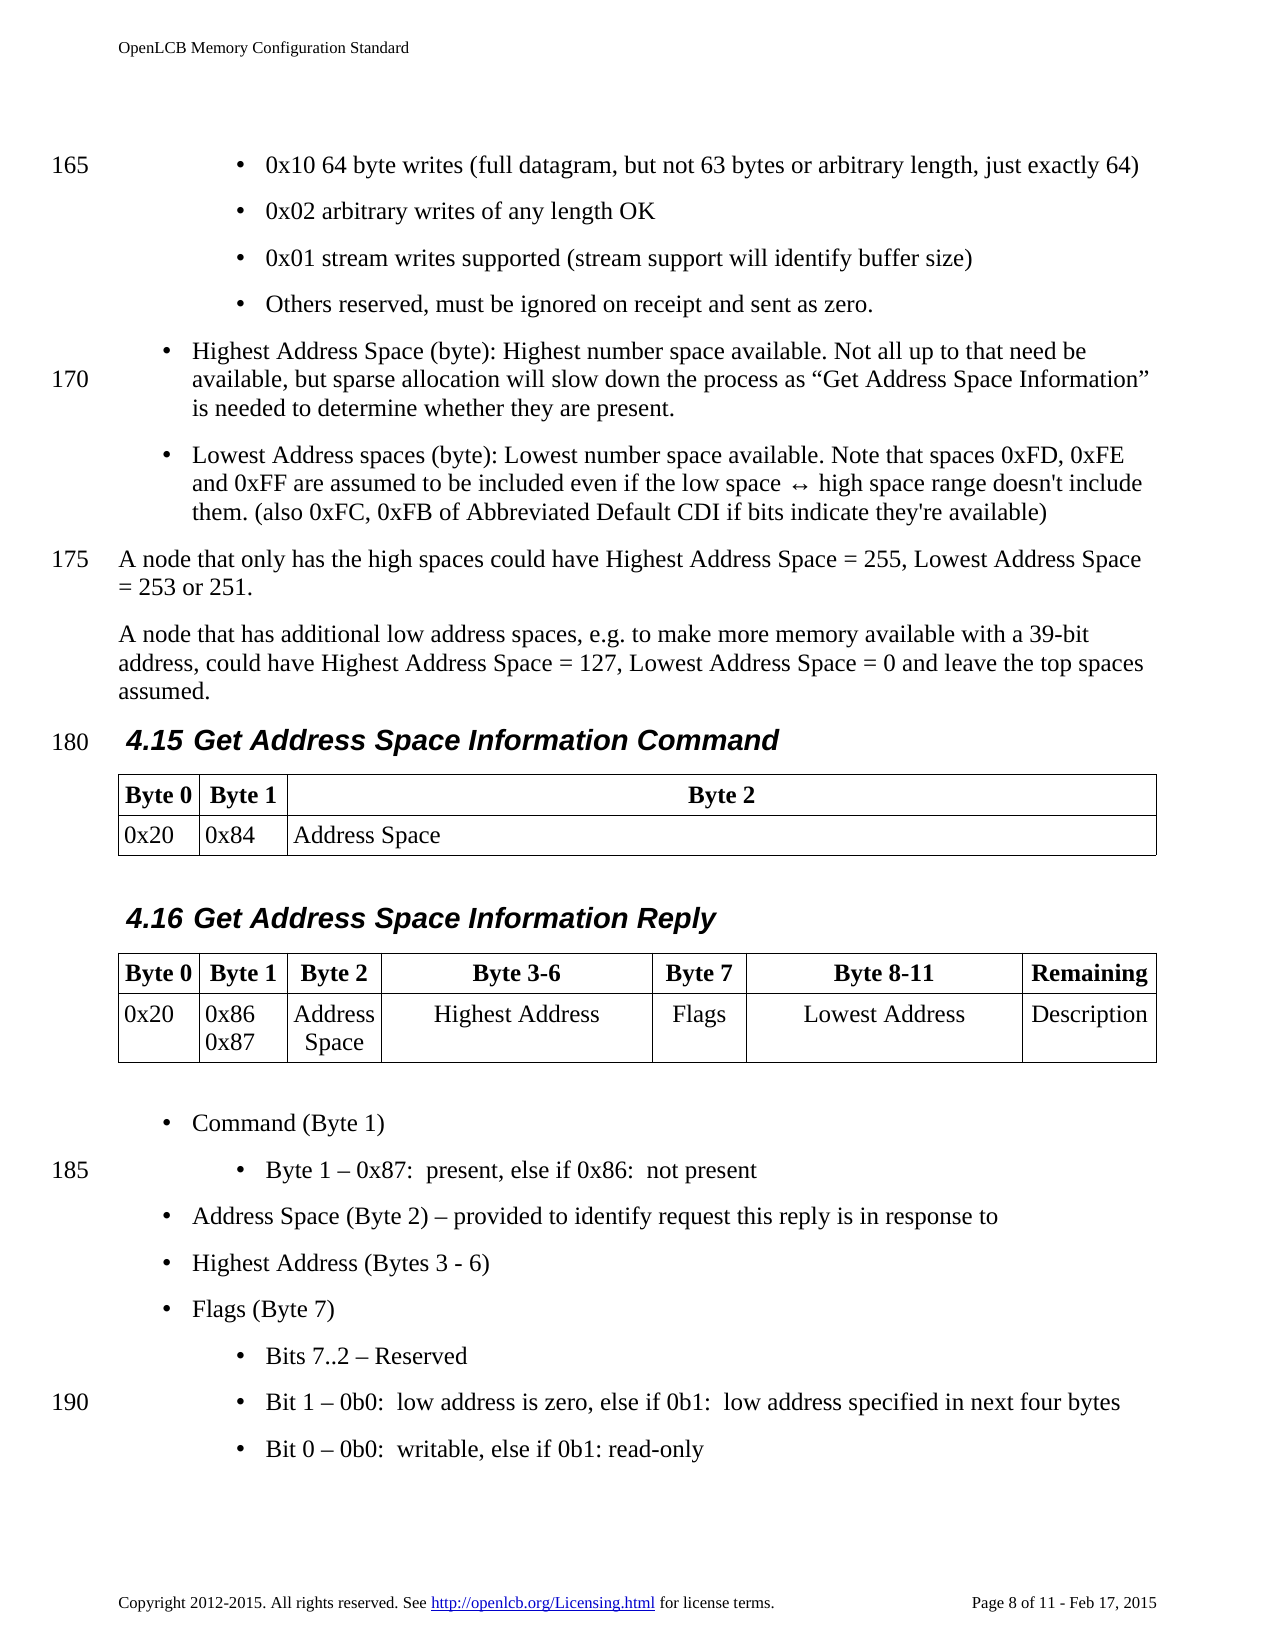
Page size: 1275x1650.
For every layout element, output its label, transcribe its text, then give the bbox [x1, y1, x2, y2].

list Address Space (Byte 2) – provided to identify request this reply is in response to [162, 1201, 1157, 1230]
text A node that only has the high spaces could have Highest Address Space = 255, Lowest Address Space = 253 or 251. [118, 544, 1157, 601]
table_cell Flags [653, 994, 746, 1062]
table_header Byte 8-11 [747, 954, 1022, 993]
table_cell 0x20 [119, 994, 199, 1062]
table_cell Address Space [288, 994, 381, 1062]
table_cell 0x20 [119, 816, 199, 855]
table_header Byte 0 [119, 775, 199, 814]
list 0x01 stream writes supported (stream support will identify buffer size) [236, 243, 1157, 272]
list Flags (Byte 7) [162, 1294, 1157, 1323]
table_header Remaining [1023, 954, 1156, 993]
table_cell Description [1023, 994, 1156, 1062]
table_cell Highest Address [382, 994, 652, 1062]
text A node that has additional low address spaces, e.g. to make more memory available with a 39-bit address, could have Highest Address Space = 127, Lowest Address Space = 0 and leave the top spaces assumed. [118, 619, 1157, 705]
table_cell Lowest Address [747, 994, 1022, 1062]
subtitle Get Address Space Information Reply [118, 901, 1157, 935]
list Command (Byte 1) [162, 1108, 1157, 1137]
list Bits 7..2 – Reserved [236, 1341, 1157, 1369]
list Others reserved, must be ignored on receipt and sent as zero. [236, 289, 1157, 318]
list 0x10 64 byte writes (full datagram, but not 63 bytes or arbitrary length, just exactly 64) [236, 150, 1157, 179]
list Bit 1 – 0b0: low address is zero, else if 0b1: low address specified in next four bytes [236, 1387, 1157, 1416]
list Bit 0 – 0b0: writable, else if 0b1: read-only [236, 1434, 1157, 1462]
table_cell Address Space [288, 816, 1156, 855]
subtitle Get Address Space Information Command [118, 723, 1157, 756]
table_header Byte 2 [288, 954, 381, 993]
table_header Byte 0 [119, 954, 199, 993]
table_header Byte 7 [653, 954, 746, 993]
table_header Byte 3-6 [382, 954, 652, 993]
table_cell 0x84 [200, 816, 287, 855]
list Highest Address Space (byte): Highest number space available. Not all up to that need be available, but sparse allocation will slow down the process as “Get Address Space Information” is needed to determine whether they are present. [162, 336, 1157, 422]
list Byte 1 – 0x87: present, else if 0x86: not present [236, 1155, 1157, 1184]
table_header Byte 1 [200, 775, 287, 814]
table_header Byte 2 [288, 775, 1156, 814]
list Lowest Address spaces (byte): Lowest number space available. Note that spaces 0xFD, 0xFE and 0xFF are assumed to be included even if the low space ↔ high space range doesn't include them. (also 0xFC, 0xFB of Abbreviated Default CDI if bits indicate they're available) [162, 440, 1157, 526]
list Highest Address (Bytes 3 - 6) [162, 1248, 1157, 1277]
list 0x02 arbitrary writes of any length OK [236, 196, 1157, 225]
table_header Byte 1 [200, 954, 287, 993]
table_cell 0x86 0x87 [200, 994, 287, 1062]
